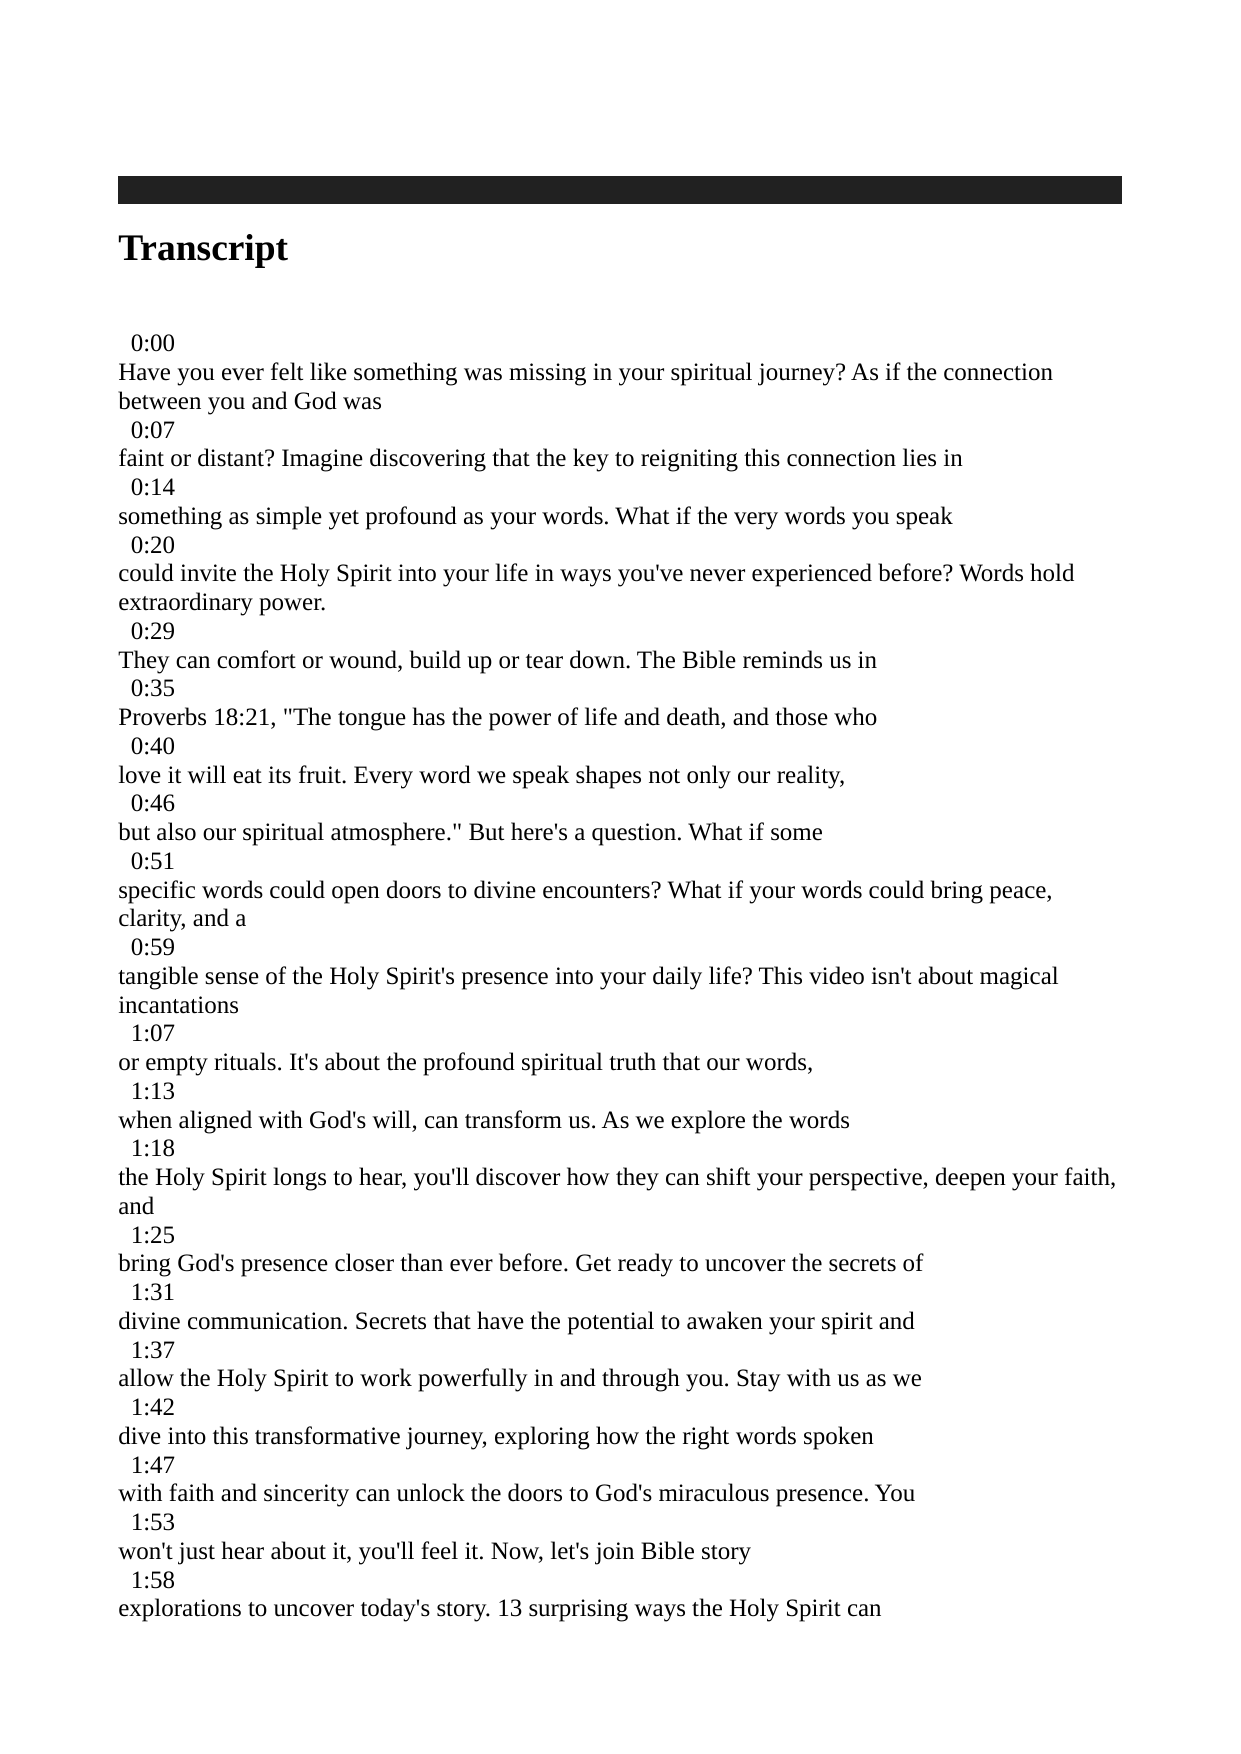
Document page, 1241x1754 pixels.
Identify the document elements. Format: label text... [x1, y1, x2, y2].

text They can comfort or wound, build up or tear down. The Bible reminds us in [118, 645, 1122, 673]
text 0:35 [131, 673, 1105, 702]
text tangible sense of the Holy Spirit's presence into your daily life? This video isn't about magical incantations [118, 961, 1122, 1018]
text explorations to uncover today's story. 13 surprising ways the Holy Spirit can [118, 1593, 1122, 1622]
text 0:59 [131, 932, 1105, 961]
text when aligned with God's will, can transform us. As we explore the words [118, 1105, 1122, 1133]
text Proverbs 18:21, "The tongue has the power of life and death, and those who [118, 702, 1122, 731]
text faint or distant? Imagine discovering that the key to reigniting this connection lies in [118, 443, 1122, 472]
text 1:37 [131, 1335, 1105, 1363]
text 1:31 [131, 1277, 1105, 1306]
text 1:42 [131, 1392, 1105, 1421]
text 1:07 [131, 1018, 1105, 1047]
text love it will eat its fruit. Every word we speak shapes not only our reality, [118, 760, 1122, 788]
text 0:20 [131, 530, 1105, 558]
text something as simple yet profound as your words. What if the very words you speak [118, 501, 1122, 530]
text the Holy Spirit longs to hear, you'll discover how they can shift your perspective, deepen your faith, and [118, 1162, 1122, 1220]
text dive into this transformative journey, exploring how the right words spoken [118, 1421, 1122, 1450]
text specific words could open doors to divine encounters? What if your words could bring peace, clarity, and a [118, 875, 1122, 932]
text 1:47 [131, 1450, 1105, 1478]
text or empty rituals. It's about the profound spiritual truth that our words, [118, 1047, 1122, 1076]
text allow the Holy Spirit to work powerfully in and through you. Stay with us as we [118, 1363, 1122, 1392]
text 0:14 [131, 472, 1105, 501]
subtitle Transcript [118, 225, 1114, 268]
text 1:58 [131, 1565, 1105, 1593]
text 0:51 [131, 846, 1105, 875]
text 0:29 [131, 616, 1105, 645]
text 1:25 [131, 1220, 1105, 1248]
text 1:18 [131, 1133, 1105, 1162]
text divine communication. Secrets that have the potential to awaken your spirit and [118, 1306, 1122, 1335]
text bring God's presence closer than ever before. Get ready to uncover the secrets of [118, 1248, 1122, 1277]
text Have you ever felt like something was missing in your spiritual journey? As if the connection between you and God was [118, 357, 1122, 415]
text 0:00 [131, 328, 1105, 357]
text 1:13 [131, 1076, 1105, 1105]
text with faith and sincerity can unlock the doors to God's miraculous presence. You [118, 1478, 1122, 1507]
text could invite the Holy Spirit into your life in ways you've never experienced before? Words hold extraordinary power. [118, 558, 1122, 616]
text won't just hear about it, you'll feel it. Now, let's join Bible story [118, 1536, 1122, 1565]
text but also our spiritual atmosphere." But here's a question. What if some [118, 817, 1122, 846]
text 0:46 [131, 788, 1105, 817]
text 0:40 [131, 731, 1105, 760]
text 1:53 [131, 1507, 1105, 1536]
text 0:07 [131, 415, 1105, 443]
